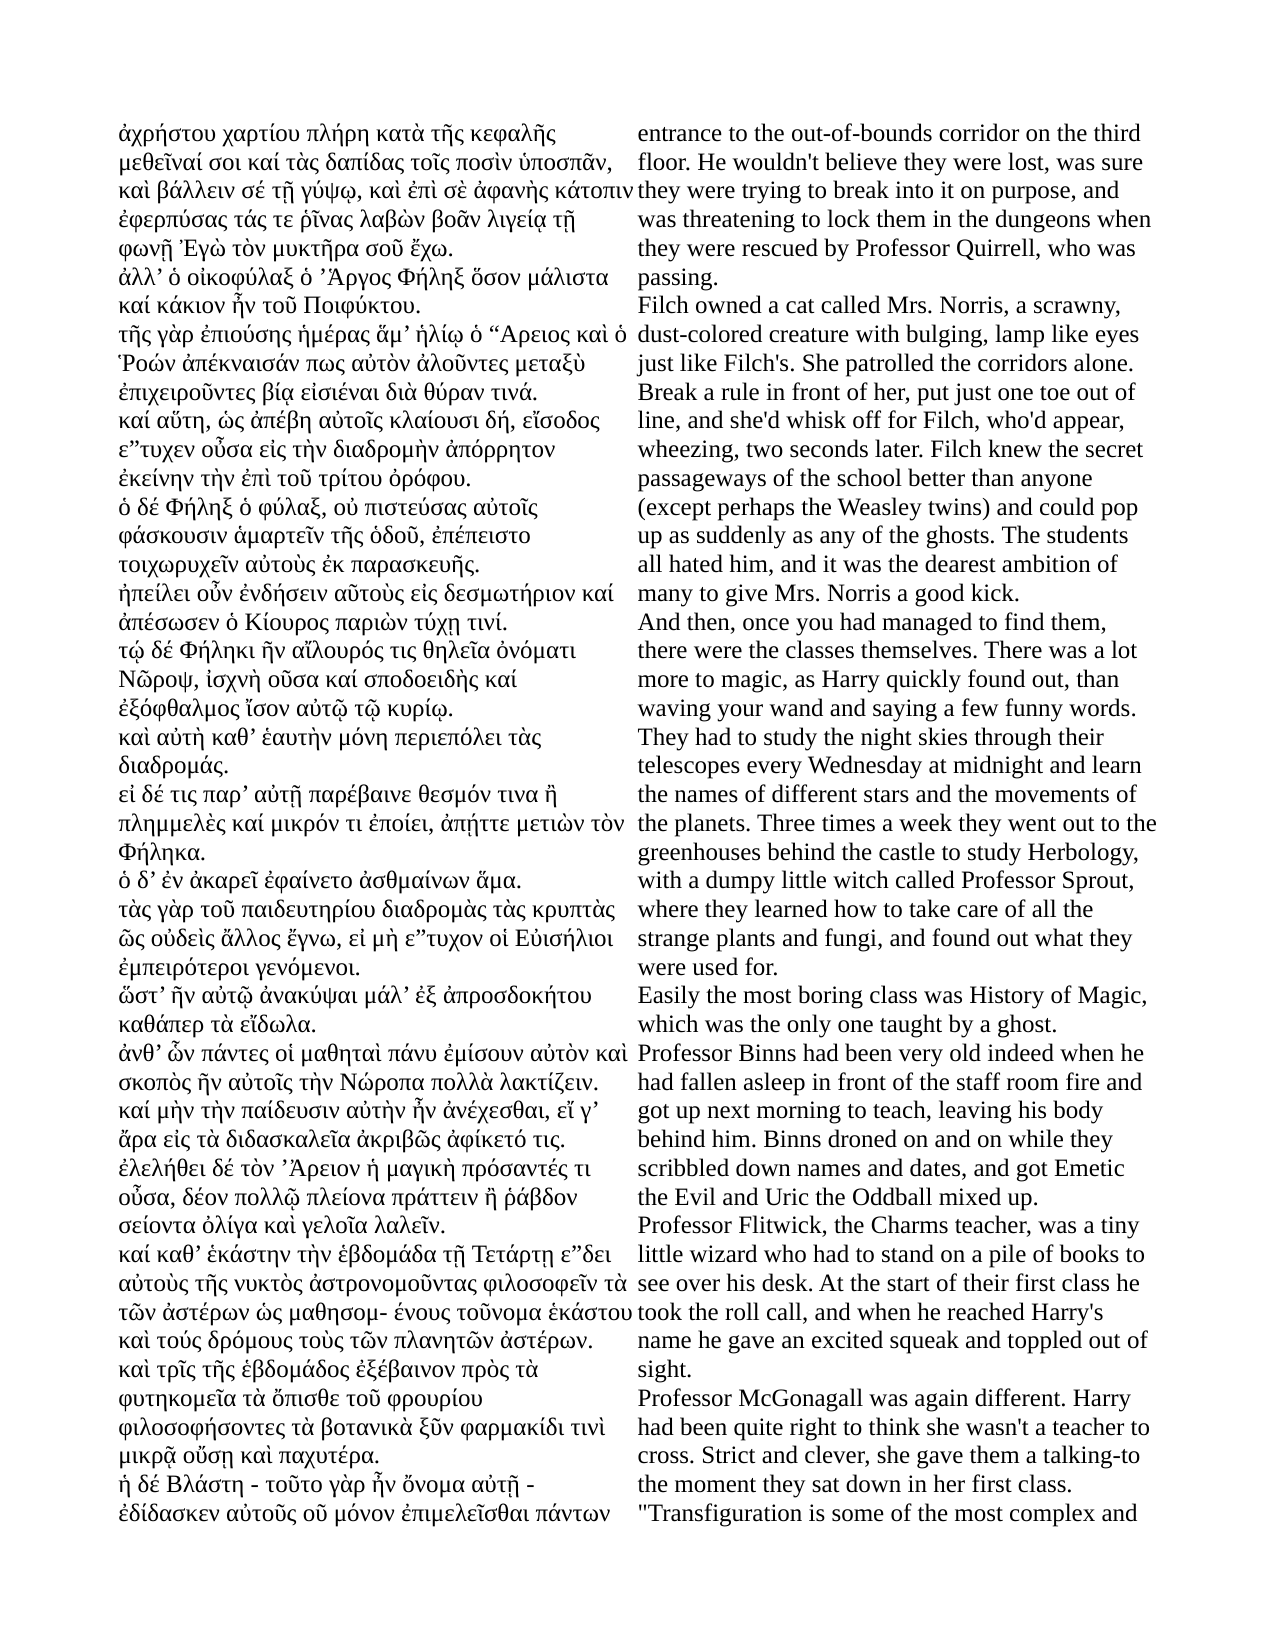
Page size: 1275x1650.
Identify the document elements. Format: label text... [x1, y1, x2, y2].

table_cell ἀχρήστου χαρτίου πλήρη κατὰ τῆς κεφαλῆς μεθεῖναί σοι καί τὰς δαπίδας τοῖς ποσὶν ὑποσπᾶν, καὶ βάλλειν σέ τῇ γύψῳ, καὶ ἐπὶ σὲ ἀφανὴς κάτοπιν ἐφερπύσας τάς τε ῥῖνας λαβὼν βοᾶν λιγείᾳ τῇ φωνῇ Ἐγὼ τὸν μυκτῆρα σοῦ ἔχω. ἀλλ’ ὁ οἰκοφύλαξ ὁ ’Ἁργος Φήληξ ὅσον μάλιστα καί κάκιον ἦν τοῦ Ποιφύκτου. τῆς γὰρ ἐπιούσης ἡμέρας ἅμ’ ἡλίῳ ὁ “Αρειος καὶ ὁ Ῥοών ἀπέκναισάν πως αὐτὸν ἀλοῦντες μεταξὺ ἐπιχειροῦντες βίᾳ εἰσιέναι διὰ θύραν τινά. καί αὕτη, ὡς ἀπέβη αὐτοῖς κλαίουσι δή, εἴσοδος ε”τυχεν οὖσα εἰς τὴν διαδρομὴν ἀπόρρητον ἐκείνην τὴν ἐπὶ τοῦ τρίτου ὀρόφου. ὁ δέ Φήληξ ὁ φύλαξ, οὐ πιστεύσας αὐτοῖς φάσκουσιν ἁμαρτεῖν τῆς ὁδοῦ, ἐπέπειστο τοιχωρυχεῖν αὐτοὺς ἐκ παρασκευῆς. ἠπείλει οὖν ἐνδήσειν αῦτοὺς εἰς δεσμωτήριον καί ἀπέσωσεν ὁ Κίουρος παριὼν τύχῃ τινί. τῴ δέ Φήληκι ῆν αἴλουρός τις θηλεῖα ὀνόματι Νῶροψ, ἰσχνὴ οῦσα καί σποδοειδὴς καί ἐξόφθαλμος ἴσον αὐτῷ τῷ κυρίῳ. καὶ αὐτὴ καθ’ ἑαυτὴν μόνη περιεπόλει τὰς διαδρομάς. εἰ δέ τις παρ’ αὐτῇ παρέβαινε θεσμόν τινα ἢ πλημμελὲς καί μικρόν τι ἐποίει, ἀπῄττε μετιὼν τὸν Φήληκα. ὁ δ’ ἐν ἀκαρεῖ ἐφαίνετο ἀσθμαίνων ἅμα. τὰς γὰρ τοῦ παιδευτηρίου διαδρομὰς τὰς κρυπτὰς ῶς οὐδεὶς ἄλλος ἔγνω, εἰ μὴ ε”τυχον οἱ Εὐισήλιοι ἐμπειρότεροι γενόμενοι. ὥστ’ ῆν αὐτῷ ἀνακύψαι μάλ’ ἐξ ἀπροσδοκήτου καθάπερ τὰ εἴδωλα. ἀνθ’ ὧν πάντες οἱ μαθηταὶ πάνυ ἐμίσουν αὐτὸν καὶ σκοπὸς ῆν αὐτοῖς τὴν Νώροπα πολλὰ λακτίζειν. καί μὴν τὴν παίδευσιν αὐτὴν ἦν ἀνέχεσθαι, εἴ γ’ ἄρα εἰς τὰ διδασκαλεῖα ἀκριβῶς ἀφίκετό τις. ἐλελήθει δέ τὸν ’Ἀρειον ἡ μαγικὴ πρόσαντές τι οὖσα, δέον πολλῷ πλείονα πράττειν ἢ ῥάβδον σείοντα ὀλίγα καὶ γελοῖα λαλεῖν. καί καθ’ ἑκάστην τὴν ἑβδομάδα τῇ Τετάρτῃ ε”δει αὐτοὺς τῆς νυκτὸς ἀστρονομοῦντας φιλοσοφεῖν τὰ τῶν ἀστέρων ὡς μαθησομ- ένους τοῦνομα ἑκάστου καὶ τούς δρόμους τοὺς τῶν πλανητῶν ἀστέρων. καὶ τρῖς τῆς ἑβδομάδος ἐξέβαινον πρὸς τὰ φυτηκομεῖα τὰ ὄπισθε τοῦ φρουρίου φιλοσοφήσοντες τὰ βοτανικὰ ξῦν φαρμακίδι τινὶ μικρᾷ οὔσῃ καὶ παχυτέρα. ἡ δέ Βλάστη - τοῦτο γὰρ ἦν ὄνομα αὐτῇ - ἐδίδασκεν αὐτοῦς οῦ μόνον ἐπιμελεῖσθαι πάντων [118, 118, 637, 1527]
table_cell entrance to the out-of-bounds corridor on the third floor. He wouldn't believe they were lost, was sure they were trying to break into it on purpose, and was threatening to lock them in the dungeons when they were rescued by Professor Quirrell, who was passing. Filch owned a cat called Mrs. Norris, a scrawny, dust-colored creature with bulging, lamp like eyes just like Filch's. She patrolled the corridors alone. Break a rule in front of her, put just one toe out of line, and she'd whisk off for Filch, who'd appear, wheezing, two seconds later. Filch knew the secret passageways of the school better than anyone (except perhaps the Weasley twins) and could pop up as suddenly as any of the ghosts. The students all hated him, and it was the dearest ambition of many to give Mrs. Norris a good kick. And then, once you had managed to find them, there were the classes themselves. There was a lot more to magic, as Harry quickly found out, than waving your wand and saying a few funny words. They had to study the night skies through their telescopes every Wednesday at midnight and learn the names of different stars and the movements of the planets. Three times a week they went out to the greenhouses behind the castle to study Herbology, with a dumpy little witch called Professor Sprout, where they learned how to take care of all the strange plants and fungi, and found out what they were used for. Easily the most boring class was History of Magic, which was the only one taught by a ghost. Professor Binns had been very old indeed when he had fallen asleep in front of the staff room fire and got up next morning to teach, leaving his body behind him. Binns droned on and on while they scribbled down names and dates, and got Emetic the Evil and Uric the Oddball mixed up. Professor Flitwick, the Charms teacher, was a tiny little wizard who had to stand on a pile of books to see over his desk. At the start of their first class he took the roll call, and when he reached Harry's name he gave an excited squeak and toppled out of sight. Professor McGonagall was again different. Harry had been quite right to think she wasn't a teacher to cross. Strict and clever, she gave them a talking-to the moment they sat down in her first class. "Transfiguration is some of the most complex and [638, 118, 1157, 1527]
